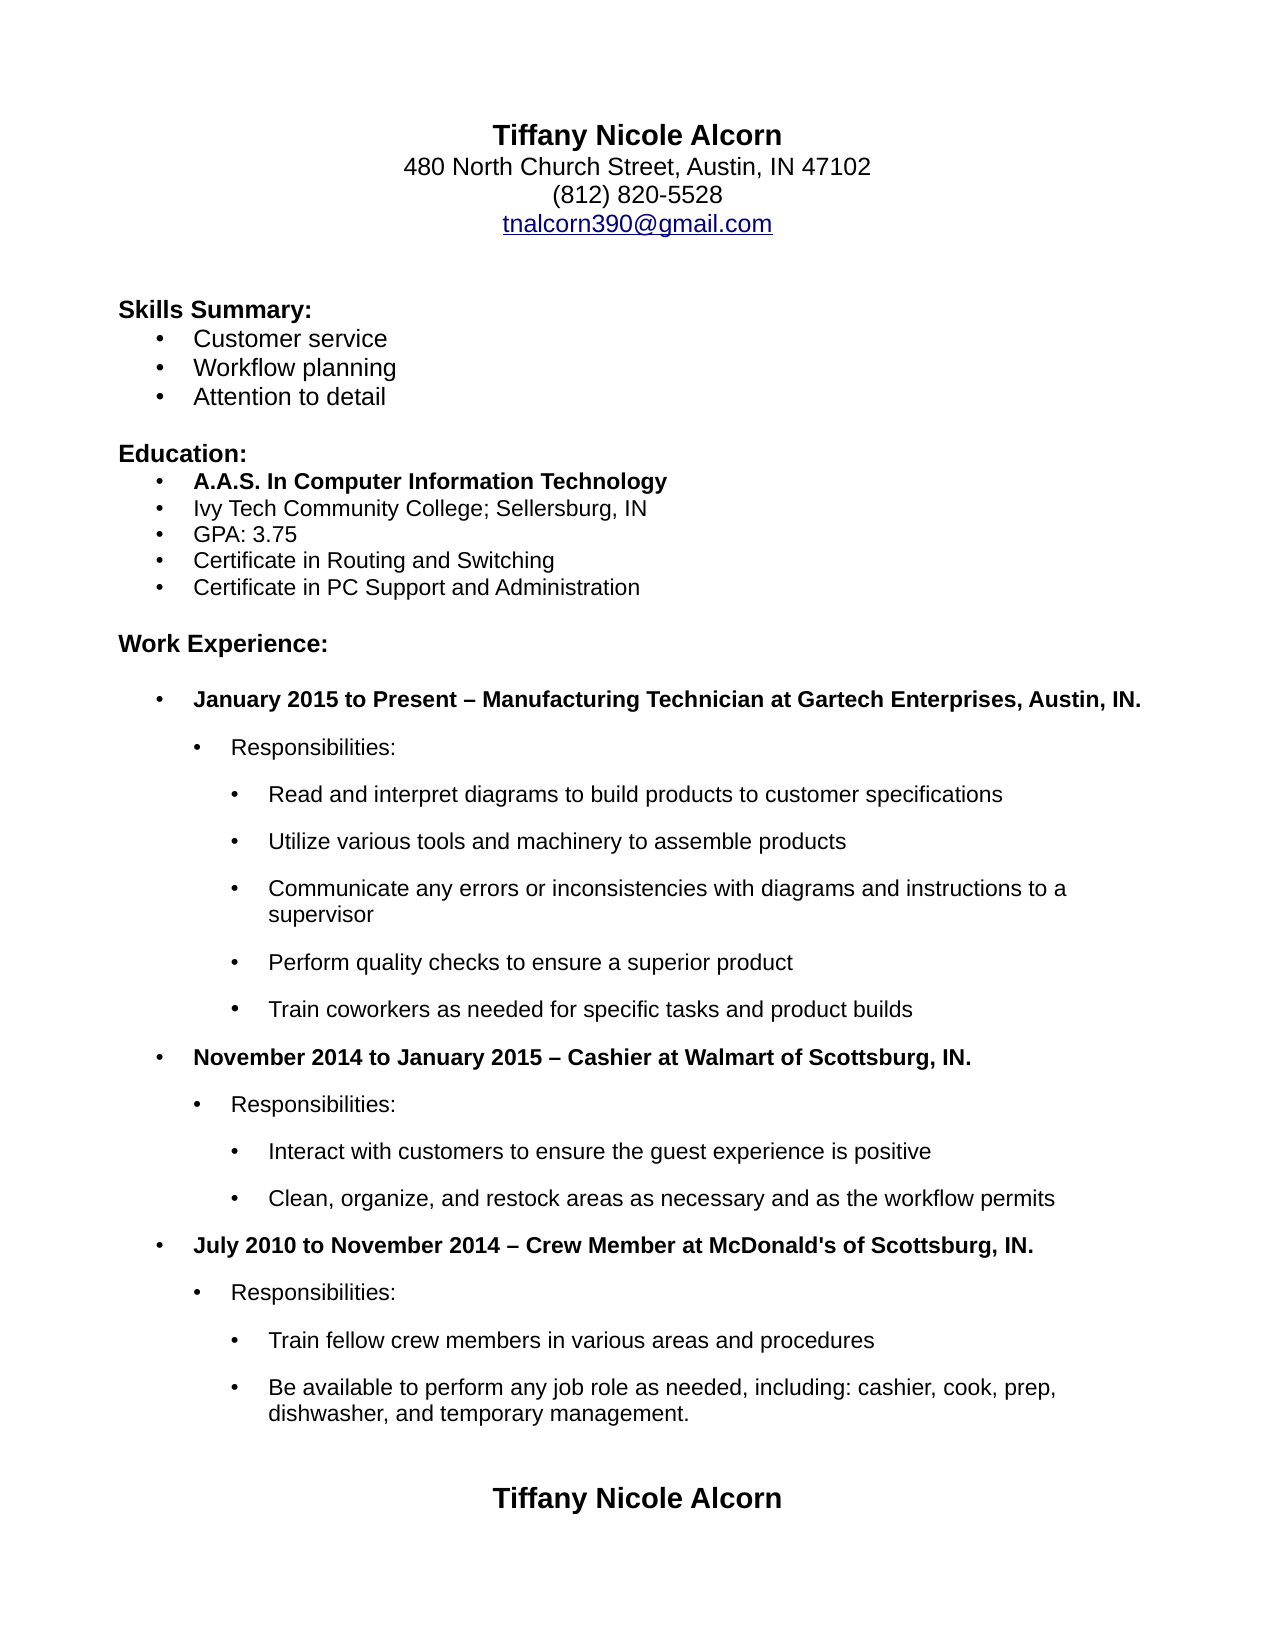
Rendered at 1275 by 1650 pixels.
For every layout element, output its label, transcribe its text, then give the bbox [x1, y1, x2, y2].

list GPA: 3.75 [156, 521, 1157, 547]
list Communicate any errors or inconsistencies with diagrams and instructions to a supervisor [231, 875, 1157, 928]
list July 2010 to November 2014 – Crew Member at McDonald's of Scottsburg, IN. [156, 1232, 1157, 1258]
text Tiffany Nicole Alcorn [118, 1481, 1157, 1514]
list November 2014 to January 2015 – Cashier at Walmart of Scottsburg, IN. [156, 1043, 1157, 1070]
text (812) 820-5528 [118, 180, 1157, 209]
text Education: [118, 439, 1157, 468]
list Responsibilities: [193, 1091, 1157, 1117]
list Responsibilities: [193, 733, 1157, 760]
text 480 North Church Street, Austin, IN 47102 [118, 152, 1157, 180]
list Interact with customers to ensure the guest experience is positive [231, 1138, 1157, 1164]
text tnalcorn390@gmail.com [118, 209, 1157, 238]
text Skills Summary: [118, 295, 1157, 324]
list Attention to detail [156, 382, 1157, 411]
list Certificate in Routing and Switching [156, 547, 1157, 574]
list A.A.S. In Computer Information Technology [156, 468, 1157, 494]
list Train fellow crew members in various areas and procedures [231, 1327, 1157, 1353]
list Certificate in PC Support and Administration [156, 574, 1157, 600]
text Work Experience: [118, 629, 1157, 657]
list January 2015 to Present – Manufacturing Technician at Gartech Enterprises, Austin, IN. [156, 686, 1157, 713]
text Tiffany Nicole Alcorn [118, 118, 1157, 152]
list Customer service [156, 324, 1157, 353]
list Be available to perform any job role as needed, including: cashier, cook, prep, dishwasher, and temporary management. [231, 1374, 1157, 1426]
list Read and interpret diagrams to build products to customer specifications [231, 781, 1157, 807]
list Utilize various tools and machinery to assemble products [231, 828, 1157, 854]
list Perform quality checks to ensure a superior product [231, 948, 1157, 975]
list Ivy Tech Community College; Sellersburg, IN [156, 494, 1157, 521]
list Responsibilities: [193, 1279, 1157, 1306]
list Clean, organize, and restock areas as necessary and as the workflow permits [231, 1185, 1157, 1211]
list Train coworkers as needed for specific tasks and product builds [231, 996, 1157, 1023]
list Workflow planning [156, 353, 1157, 382]
